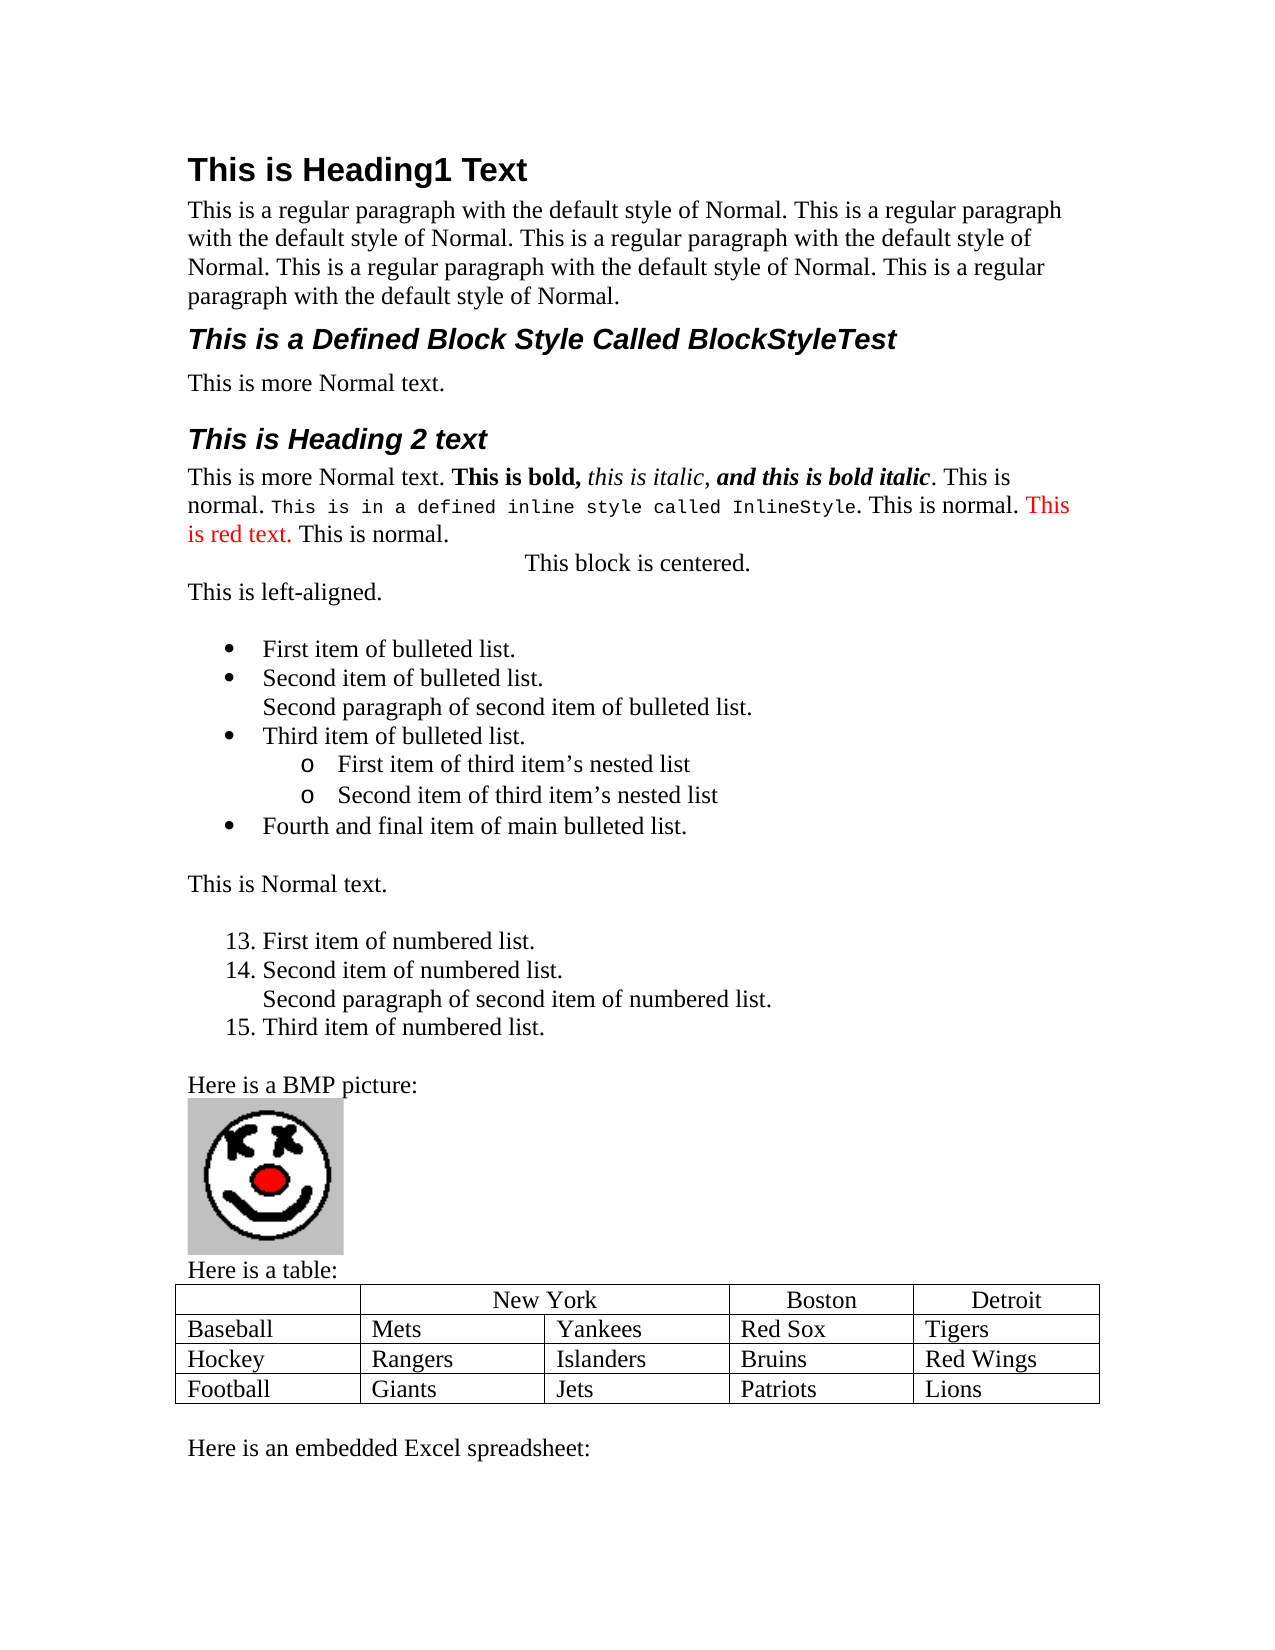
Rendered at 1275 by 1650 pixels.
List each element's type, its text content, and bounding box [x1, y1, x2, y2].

text This is a regular paragraph with the default style of Normal. This is a regular paragraph with the default style of Normal. This is a regular paragraph with the default style of Normal. This is a regular paragraph with the default style of Normal. This is a regular paragraph with the default style of Normal. [187, 195, 1087, 310]
text Here is a table: [187, 1255, 1087, 1284]
table_cell Red Sox [730, 1315, 913, 1343]
text This is more Normal text. [187, 368, 1087, 397]
list Third item of bulleted list. [225, 721, 1087, 749]
list First item of numbered list. [225, 926, 1087, 955]
text Second paragraph of second item of numbered list. [262, 984, 1087, 1012]
table_cell Football [176, 1374, 360, 1403]
text This is Normal text. [187, 869, 1087, 897]
subtitle This is Heading1 Text [187, 150, 1087, 188]
table_cell Giants [361, 1374, 544, 1403]
table_header New York [361, 1285, 729, 1313]
subtitle This is Heading 2 text [187, 422, 1087, 456]
list First item of bulleted list. [225, 634, 1087, 663]
table_cell Hockey [176, 1344, 360, 1373]
table_header Detroit [914, 1285, 1099, 1313]
table_cell Bruins [730, 1344, 913, 1373]
table_cell Islanders [545, 1344, 729, 1373]
text This is more Normal text. This is bold, this is italic, and this is bold italic. This is normal. This is in a defined inline style called InlineStyle. This is normal. This is red text. This is normal. [187, 462, 1087, 548]
table_cell Red Wings [914, 1344, 1099, 1373]
table_header Boston [730, 1285, 913, 1313]
text This is left-aligned. [187, 577, 1087, 606]
table_cell Patriots [730, 1374, 913, 1403]
list First item of third item’s nested list [300, 749, 1087, 780]
table_cell Yankees [545, 1315, 729, 1343]
text Here is an embedded Excel spreadsheet: [187, 1433, 1087, 1461]
list Second item of bulleted list. [225, 663, 1087, 692]
list Second item of numbered list. [225, 955, 1087, 984]
table_cell Rangers [361, 1344, 544, 1373]
table_cell Lions [914, 1374, 1099, 1403]
text This block is centered. [187, 548, 1087, 577]
table_cell Baseball [176, 1315, 360, 1343]
text Here is a BMP picture: [187, 1070, 1087, 1099]
text This is a Defined Block Style Called BlockStyleTest [187, 322, 1087, 356]
list Third item of numbered list. [225, 1012, 1087, 1041]
table_cell Jets [545, 1374, 729, 1403]
table_header [176, 1285, 360, 1313]
text Second paragraph of second item of bulleted list. [262, 692, 1087, 721]
picture [187, 1098, 344, 1255]
list Fourth and final item of main bulleted list. [225, 811, 1087, 840]
table_cell Mets [361, 1315, 544, 1343]
list Second item of third item’s nested list [300, 780, 1087, 811]
table_cell Tigers [914, 1315, 1099, 1343]
